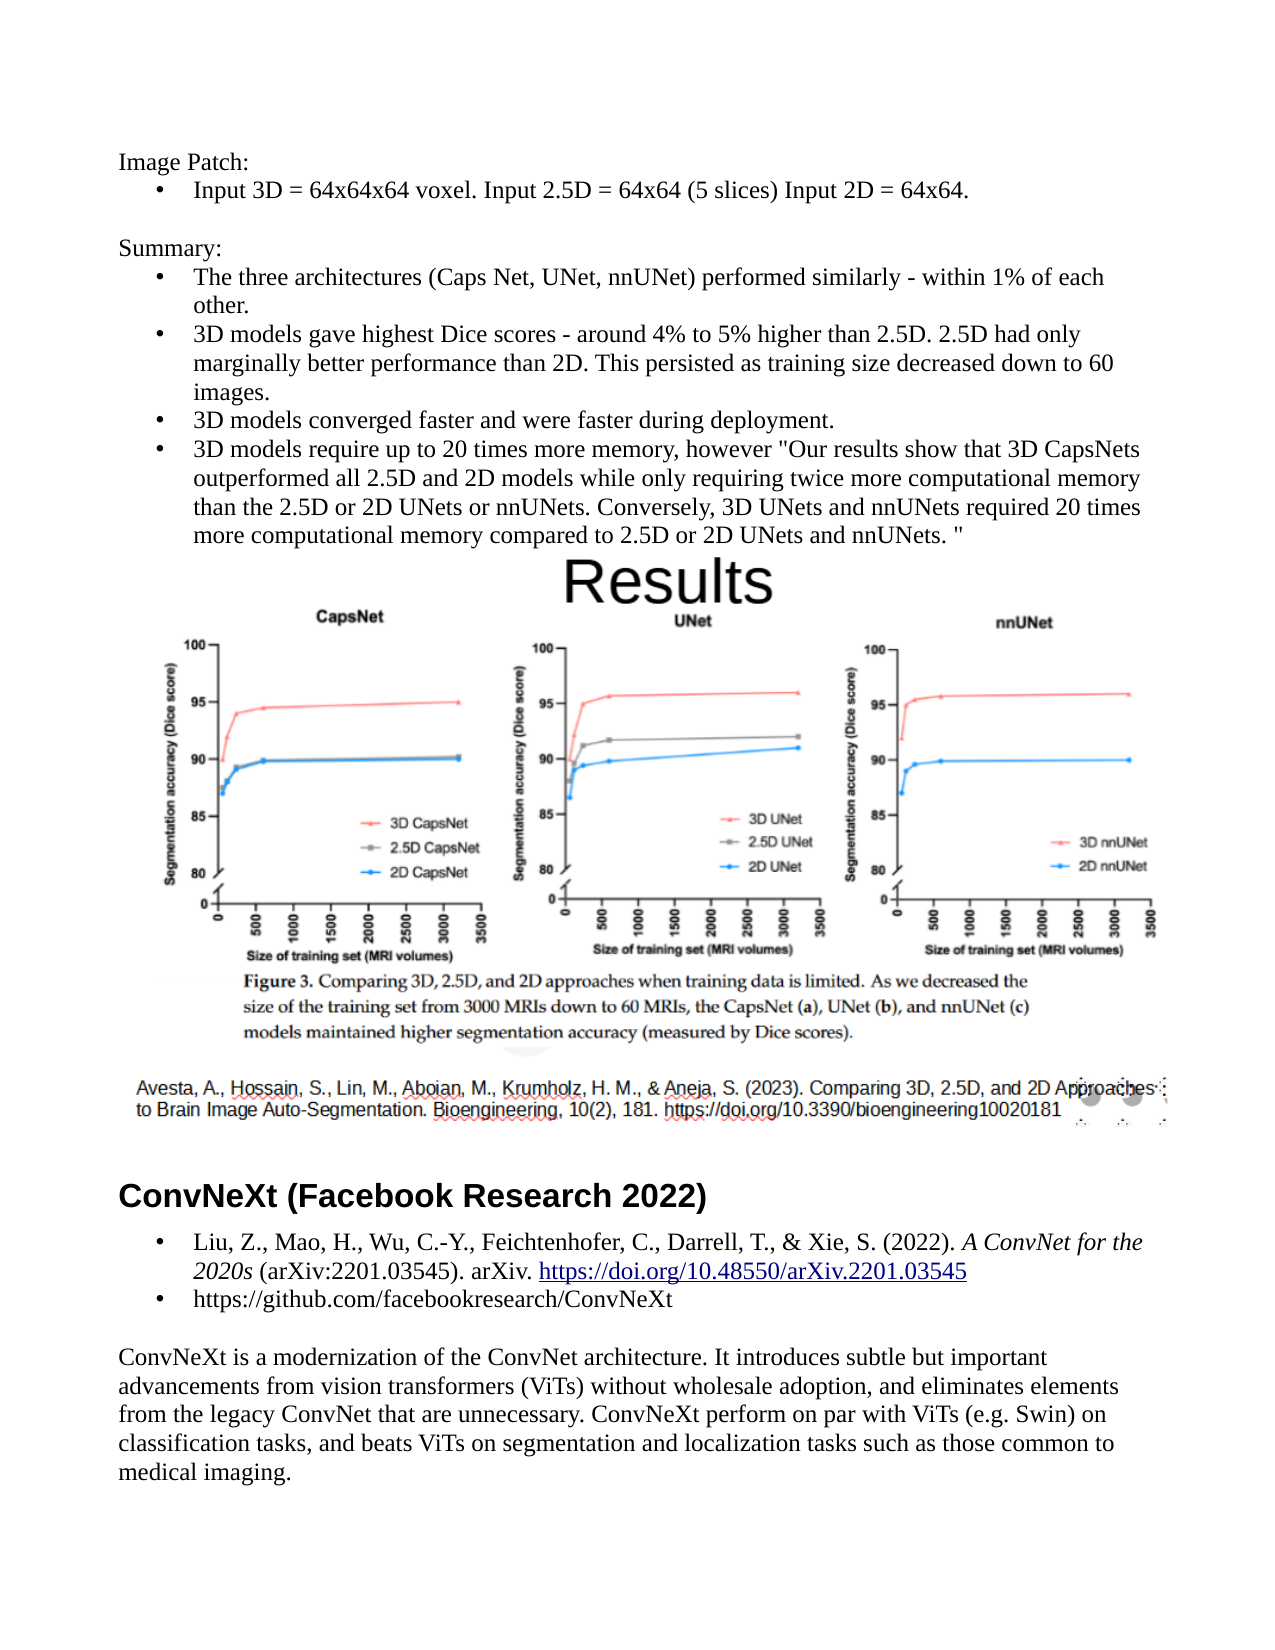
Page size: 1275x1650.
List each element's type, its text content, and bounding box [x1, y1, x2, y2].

subtitle ConvNeXt (Facebook Research 2022) [118, 1176, 1157, 1214]
list https://github.com/facebookresearch/ConvNeXt [156, 1284, 1157, 1313]
text ConvNeXt is a modernization of the ConvNet architecture. It introduces subtle but important advancements from vision transformers (ViTs) without wholesale adoption, and eliminates elements from the legacy ConvNet that are unnecessary. ConvNeXt perform on par with ViTs (e.g. Swin) on classification tasks, and beats ViTs on segmentation and localization tasks such as those common to medical imaging. [118, 1342, 1157, 1486]
list The three architectures (Caps Net, UNet, nnUNet) performed similarly - within 1% of each other. [156, 262, 1157, 319]
picture [128, 549, 1168, 1127]
list 3D models converged faster and were faster during deployment. [156, 406, 1157, 434]
text Image Patch: [118, 147, 1157, 176]
text Summary: [118, 233, 1157, 262]
list 3D models require up to 20 times more memory, however "Our results show that 3D CapsNets outperformed all 2.5D and 2D models while only requiring twice more computational memory than the 2.5D or 2D UNets or nnUNets. Conversely, 3D UNets and nnUNets required 20 times more computational memory compared to 2.5D or 2D UNets and nnUNets. " [156, 434, 1157, 549]
list Input 3D = 64x64x64 voxel. Input 2.5D = 64x64 (5 slices) Input 2D = 64x64. [156, 176, 1157, 204]
list Liu, Z., Mao, H., Wu, C.-Y., Feichtenhofer, C., Darrell, T., & Xie, S. (2022). A ConvNet for the 2020s (arXiv:2201.03545). arXiv. https://doi.org/10.48550/arXiv.2201.03545 [156, 1227, 1157, 1284]
list 3D models gave highest Dice scores - around 4% to 5% higher than 2.5D. 2.5D had only marginally better performance than 2D. This persisted as training size decreased down to 60 images. [156, 319, 1157, 406]
